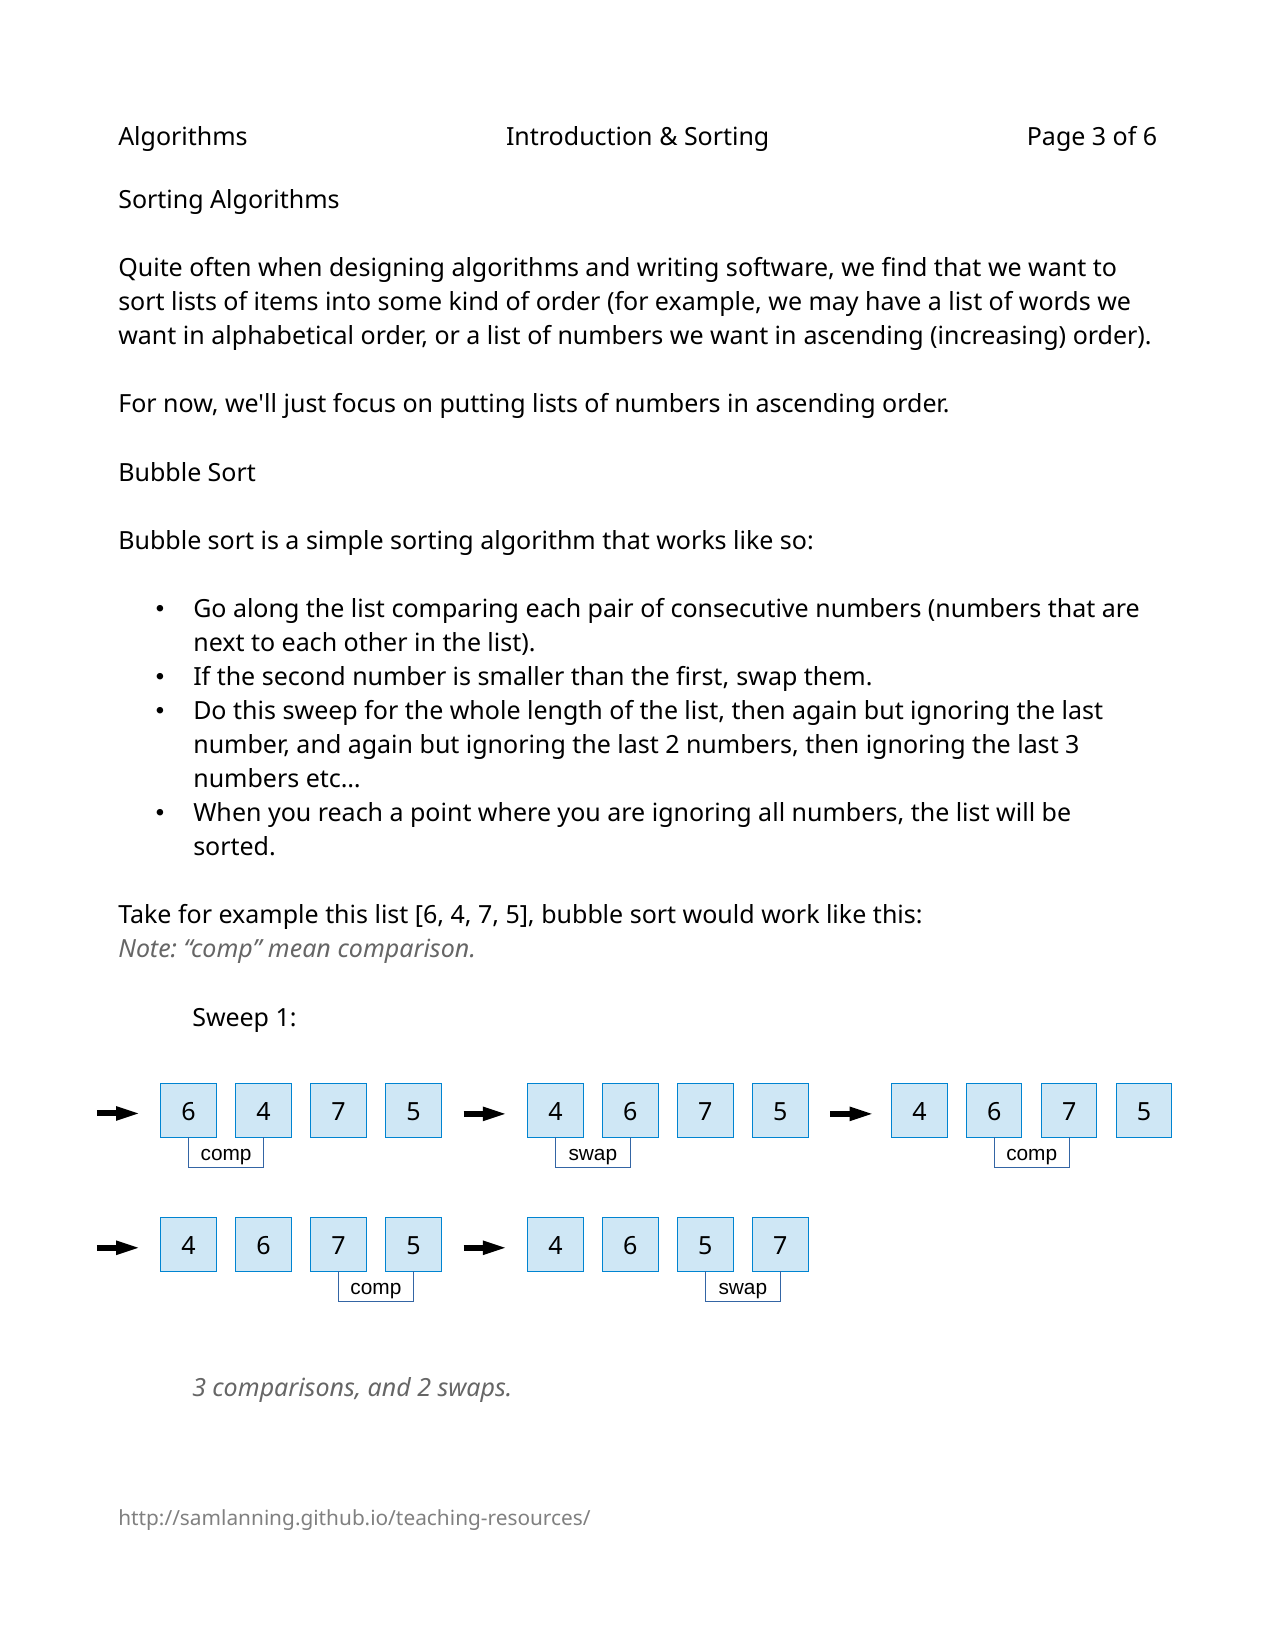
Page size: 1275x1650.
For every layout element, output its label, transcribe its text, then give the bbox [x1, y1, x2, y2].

list Do this sweep for the whole length of the list, then again but ignoring the last number, and again but ignoring the last 2 numbers, then ignoring the last 3 numbers etc… [156, 693, 1157, 795]
text Take for example this list [6, 4, 7, 5], bubble sort would work like this: [118, 897, 1157, 931]
text For now, we'll just focus on putting lists of numbers in ascending order. [118, 386, 1157, 420]
text Quite often when designing algorithms and writing software, we find that we want to sort lists of items into some kind of order (for example, we may have a list of words we want in alphabetical order, or a list of numbers we want in ascending (increasing) order). [118, 250, 1157, 352]
list If the second number is smaller than the first, swap them. [156, 658, 1157, 693]
text Bubble sort is a simple sorting algorithm that works like so: [118, 522, 1157, 556]
text 3 comparisons, and 2 swaps. [118, 1370, 1157, 1404]
text Sorting Algorithms [118, 182, 1157, 216]
text Sweep 1: [118, 999, 1157, 1033]
list Go along the list comparing each pair of consecutive numbers (numbers that are next to each other in the list). [156, 590, 1157, 658]
text Note: “comp” mean comparison. [118, 931, 1157, 965]
list When you reach a point where you are ignoring all numbers, the list will be sorted. [156, 795, 1157, 863]
text Bubble Sort [118, 454, 1157, 488]
